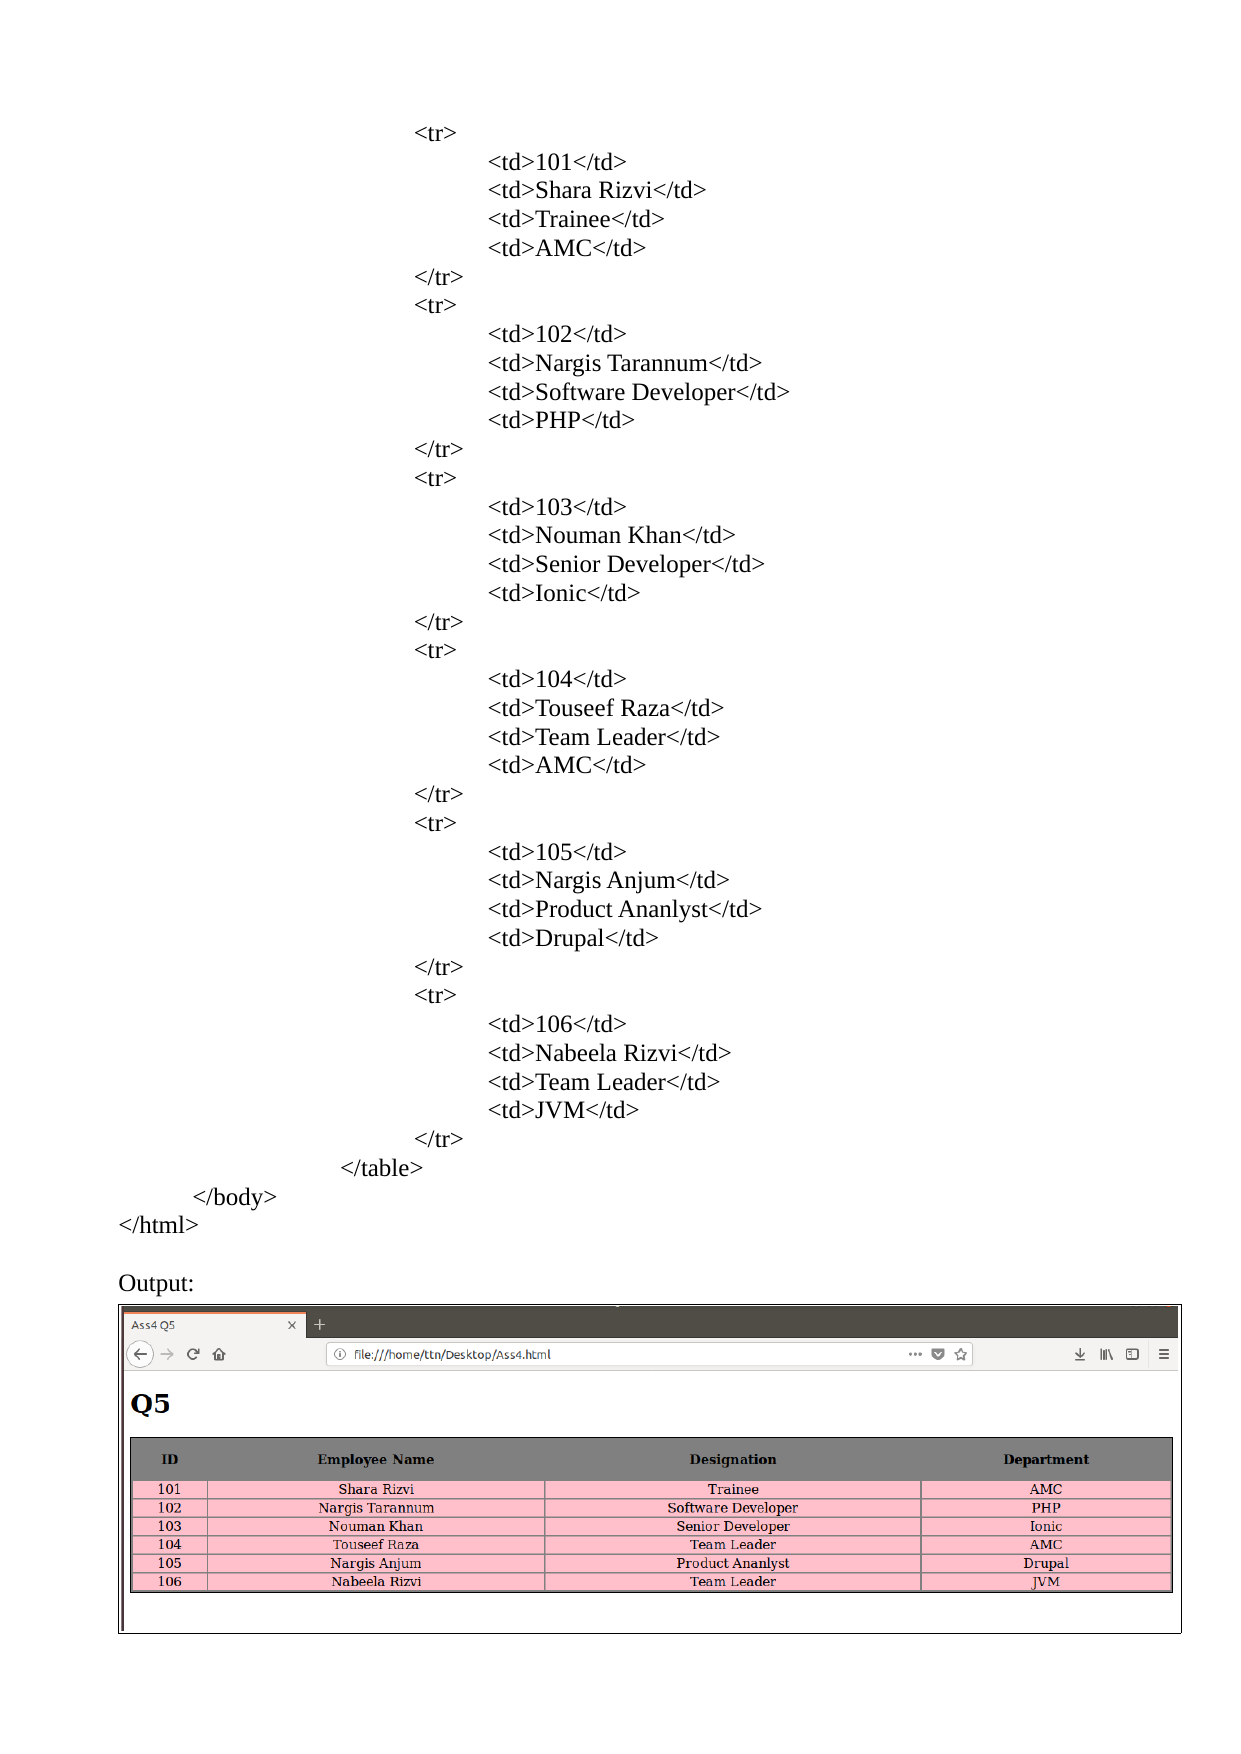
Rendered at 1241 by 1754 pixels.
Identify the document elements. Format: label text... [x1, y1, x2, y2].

text [119, 1305, 1181, 1633]
picture [121, 1306, 1178, 1631]
text <td>Team Leader</td> [118, 722, 1122, 751]
text <td>Software Developer</td> [118, 377, 1122, 406]
text <tr> [118, 463, 1122, 492]
text <td>101</td> [118, 147, 1122, 176]
text </tr> [118, 779, 1122, 808]
text <td>Product Ananlyst</td> [118, 894, 1122, 923]
text </tr> [118, 952, 1122, 981]
text </tr> [118, 434, 1122, 463]
text <td>106</td> [118, 1009, 1122, 1038]
text <tr> [118, 981, 1122, 1009]
text <tr> [118, 636, 1122, 664]
text <td>Team Leader</td> [118, 1067, 1122, 1096]
text <td>Touseef Raza</td> [118, 693, 1122, 722]
text </tr> [118, 1124, 1122, 1153]
text <td>Nabeela Rizvi</td> [118, 1038, 1122, 1067]
text <tr> [118, 118, 1122, 147]
text <td>Drupal</td> [118, 923, 1122, 952]
text <td>Shara Rizvi</td> [118, 176, 1122, 204]
text <tr> [118, 808, 1122, 837]
text <td>105</td> [118, 837, 1122, 866]
text <td>103</td> [118, 492, 1122, 521]
text <tr> [118, 291, 1122, 319]
text Output: [118, 1268, 1122, 1297]
text <td>Nargis Anjum</td> [118, 866, 1122, 894]
text <td>Nargis Tarannum</td> [118, 348, 1122, 377]
text <td>Ionic</td> [118, 578, 1122, 607]
text <td>Nouman Khan</td> [118, 521, 1122, 549]
text <td>Senior Developer</td> [118, 549, 1122, 578]
text <td>104</td> [118, 664, 1122, 693]
text </body> [118, 1182, 1122, 1211]
text </tr> [118, 607, 1122, 636]
text </html> [118, 1211, 1122, 1239]
text <td>AMC</td> [118, 751, 1122, 779]
text <td>102</td> [118, 319, 1122, 348]
text <td>PHP</td> [118, 406, 1122, 434]
text <td>JVM</td> [118, 1096, 1122, 1124]
text </tr> [118, 262, 1122, 291]
text <td>AMC</td> [118, 233, 1122, 262]
text <td>Trainee</td> [118, 204, 1122, 233]
text </table> [118, 1153, 1122, 1182]
